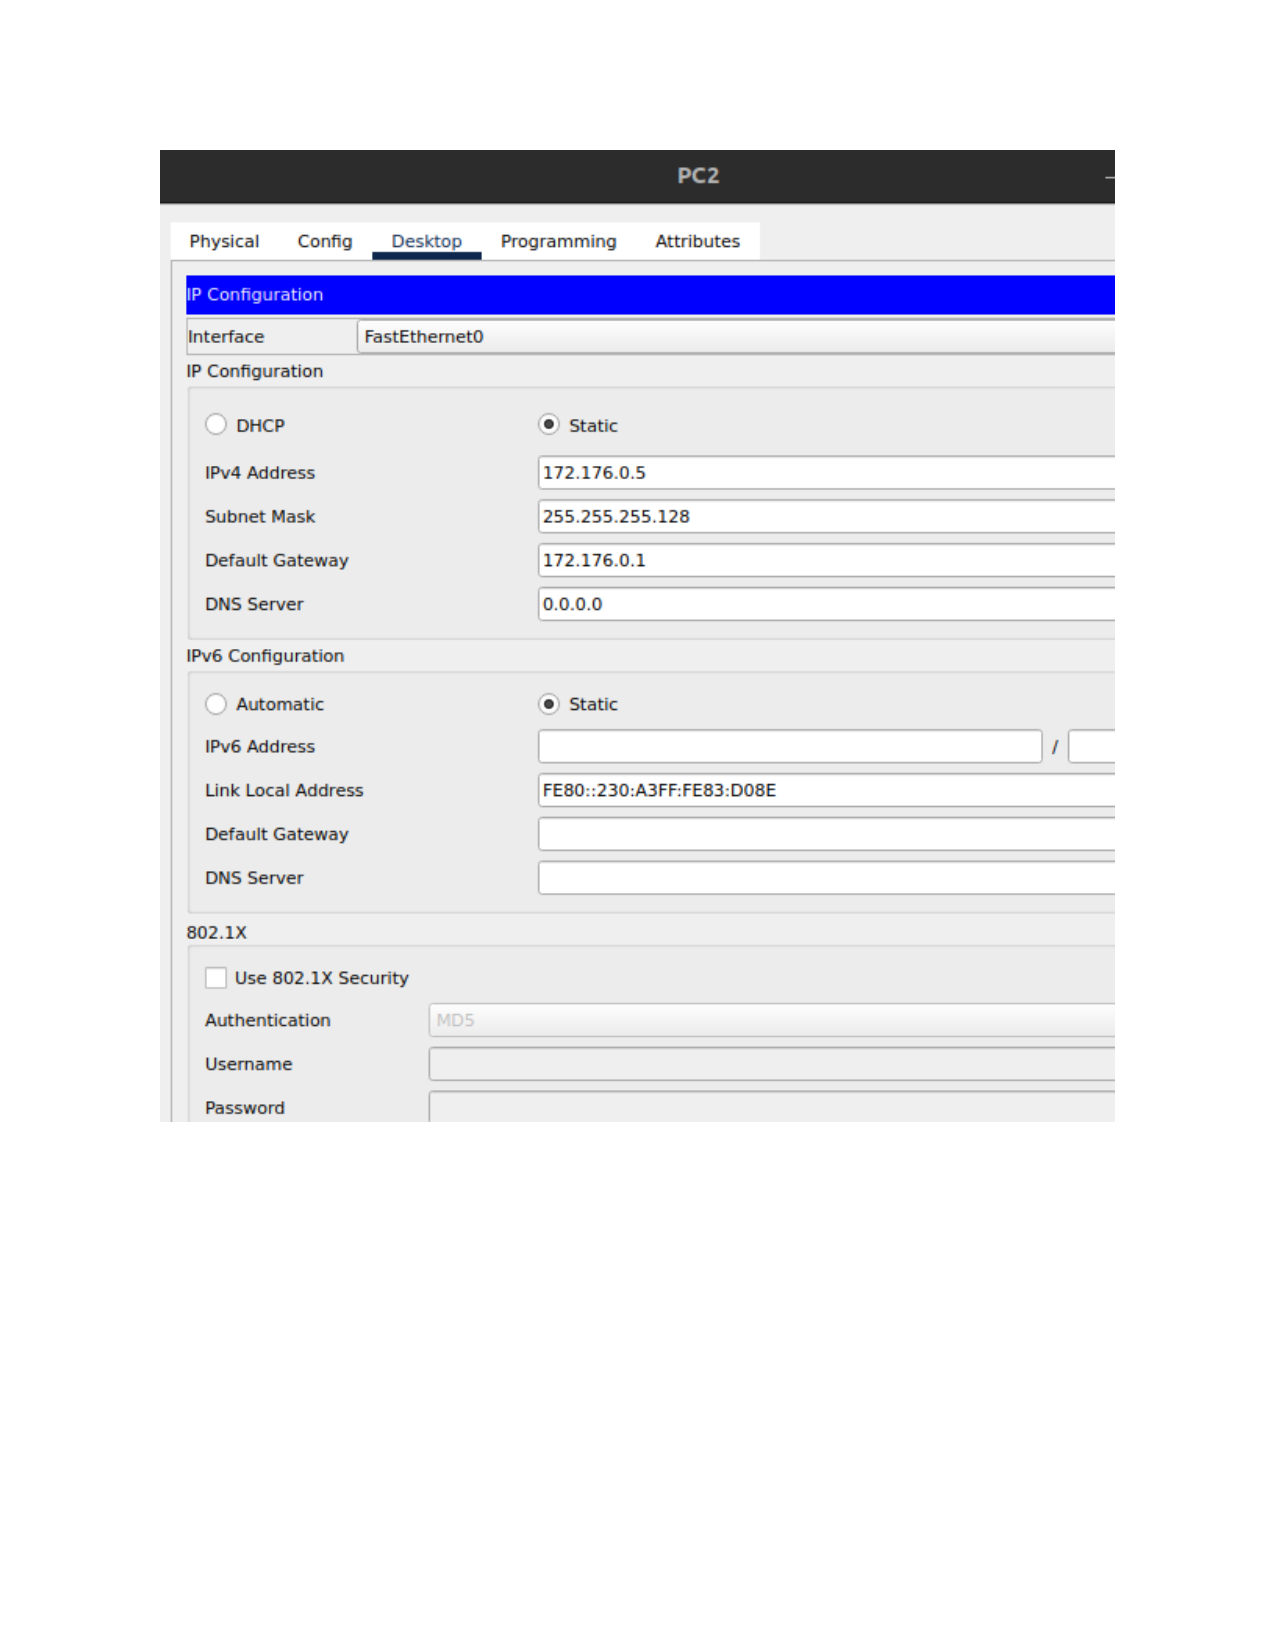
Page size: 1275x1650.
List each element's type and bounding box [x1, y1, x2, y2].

picture [160, 150, 1115, 1122]
